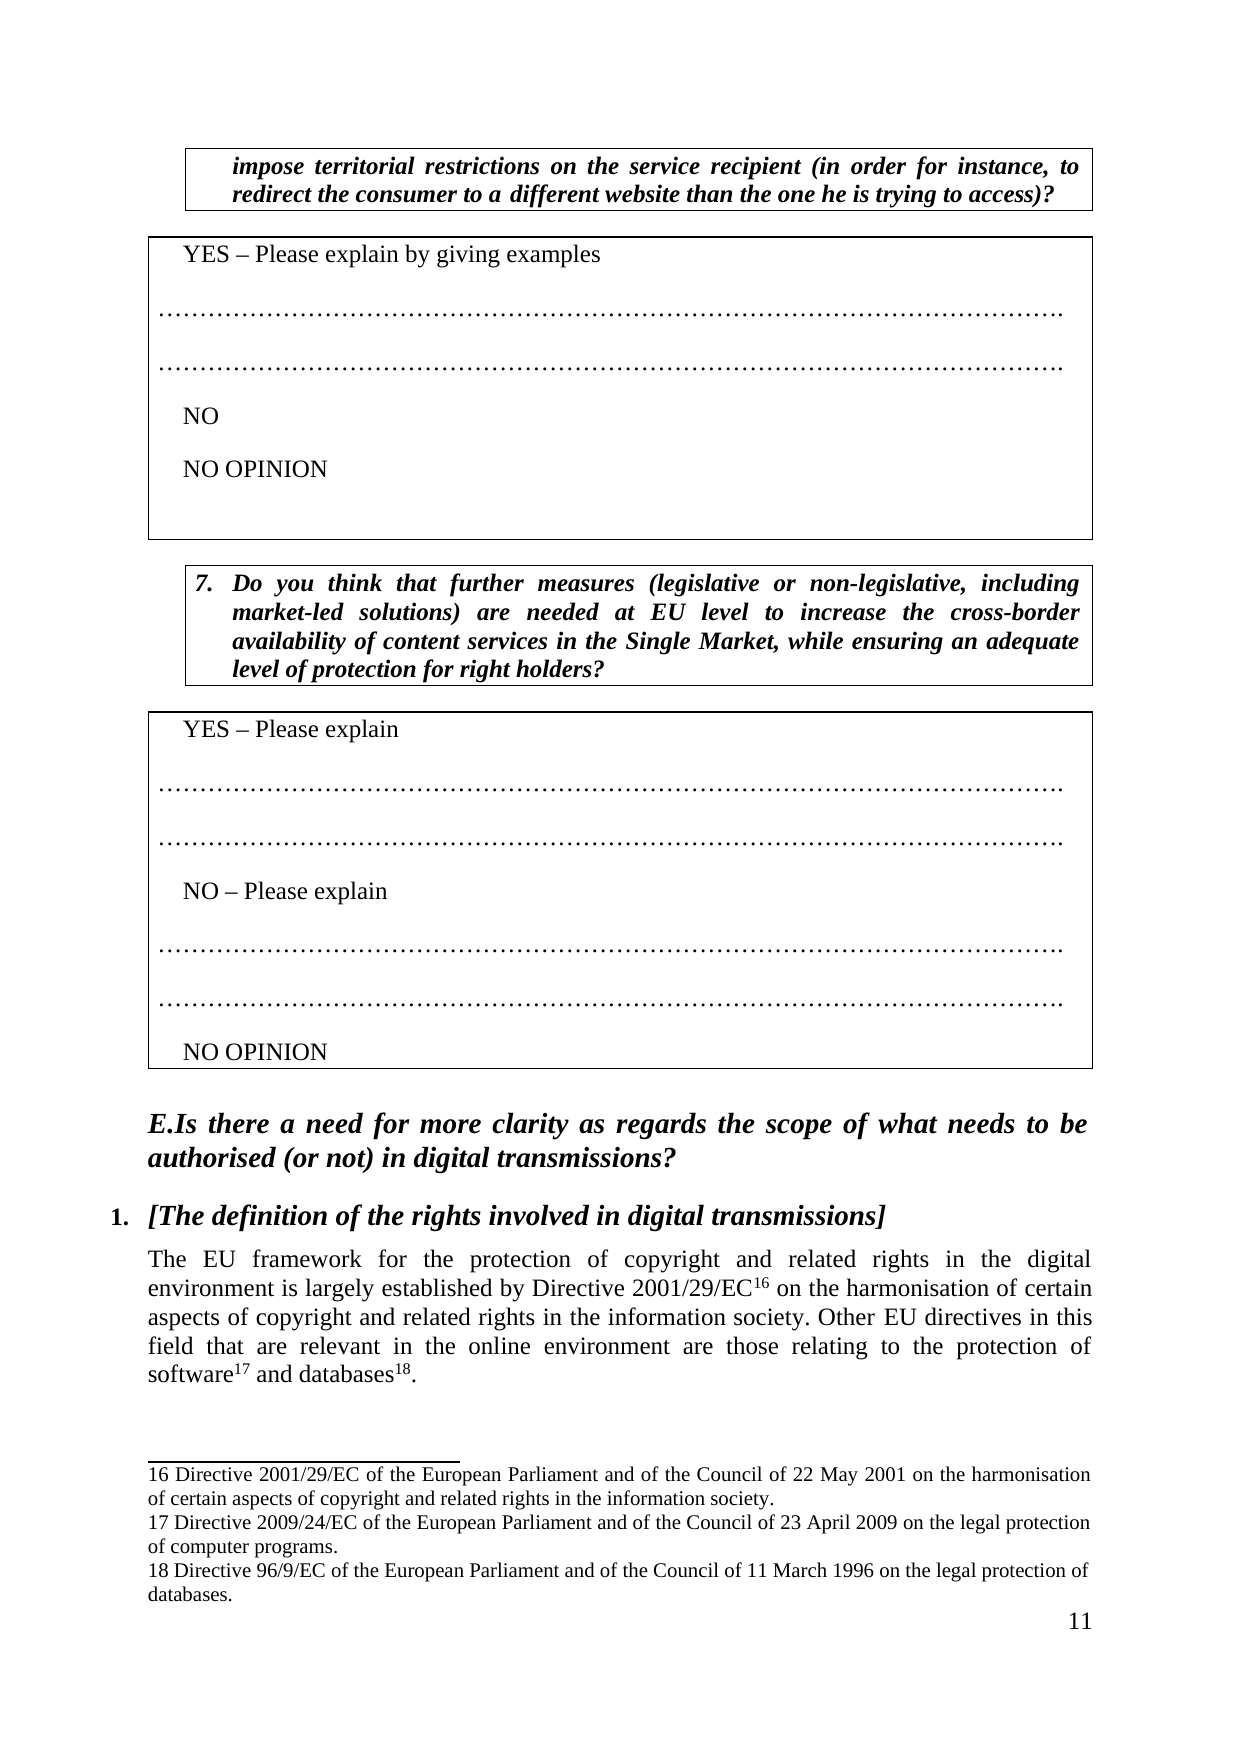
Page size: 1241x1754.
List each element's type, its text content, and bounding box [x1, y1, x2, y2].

text Directive 2001/29/EC of the European Parliament and of the Council of 22 May 2001 on the harmonisation of certain aspects of copyright and related rights in the information society. [148, 1462, 1093, 1510]
text ………………………………………………………………………………………………. [149, 765, 1092, 797]
text  NO – Please explain [149, 873, 1092, 904]
text ………………………………………………………………………………………………. [149, 290, 1092, 322]
text  NO OPINION [149, 451, 1092, 483]
subtitle [The definition of the rights involved in digital transmissions] [110, 1198, 1093, 1232]
text  NO [149, 398, 1092, 429]
subtitle Is there a need for more clarity as regards the scope of what needs to be authorised (or not) in digital transmissions? [148, 1106, 1093, 1173]
text ………………………………………………………………………………………………. [149, 819, 1092, 851]
text  NO OPINION [149, 1034, 1092, 1068]
text  YES – Please explain [149, 713, 1092, 743]
text Directive 96/9/EC of the European Parliament and of the Council of 11 March 1996 on the legal protection of databases. [148, 1558, 1093, 1606]
text Directive 2009/24/EC of the European Parliament and of the Council of 23 April 2009 on the legal protection of computer programs. [148, 1510, 1093, 1558]
list Do you think that further measures (legislative or non-legislative, including market-led solutions) are needed at EU level to increase the cross-border availability of content services in the Single Market, while ensuring an adequate level of protection for right holders? [186, 566, 1092, 685]
text ………………………………………………………………………………………………. [149, 344, 1092, 376]
text ………………………………………………………………………………………………. [149, 926, 1092, 958]
list impose territorial restrictions on the service recipient (in order for instance, to redirect the consumer to a different website than the one he is trying to access)? [186, 149, 1092, 210]
text ………………………………………………………………………………………………. [149, 980, 1092, 1012]
text  YES – Please explain by giving examples [149, 238, 1092, 268]
text The EU framework for the protection of copyright and related rights in the digital environment is largely established by Directive 2001/29/EC on the harmonisation of certain aspects of copyright and related rights in the information society. Other EU directives in this field that are relevant in the online environment are those relating to the protection of software and databases. [148, 1244, 1093, 1388]
